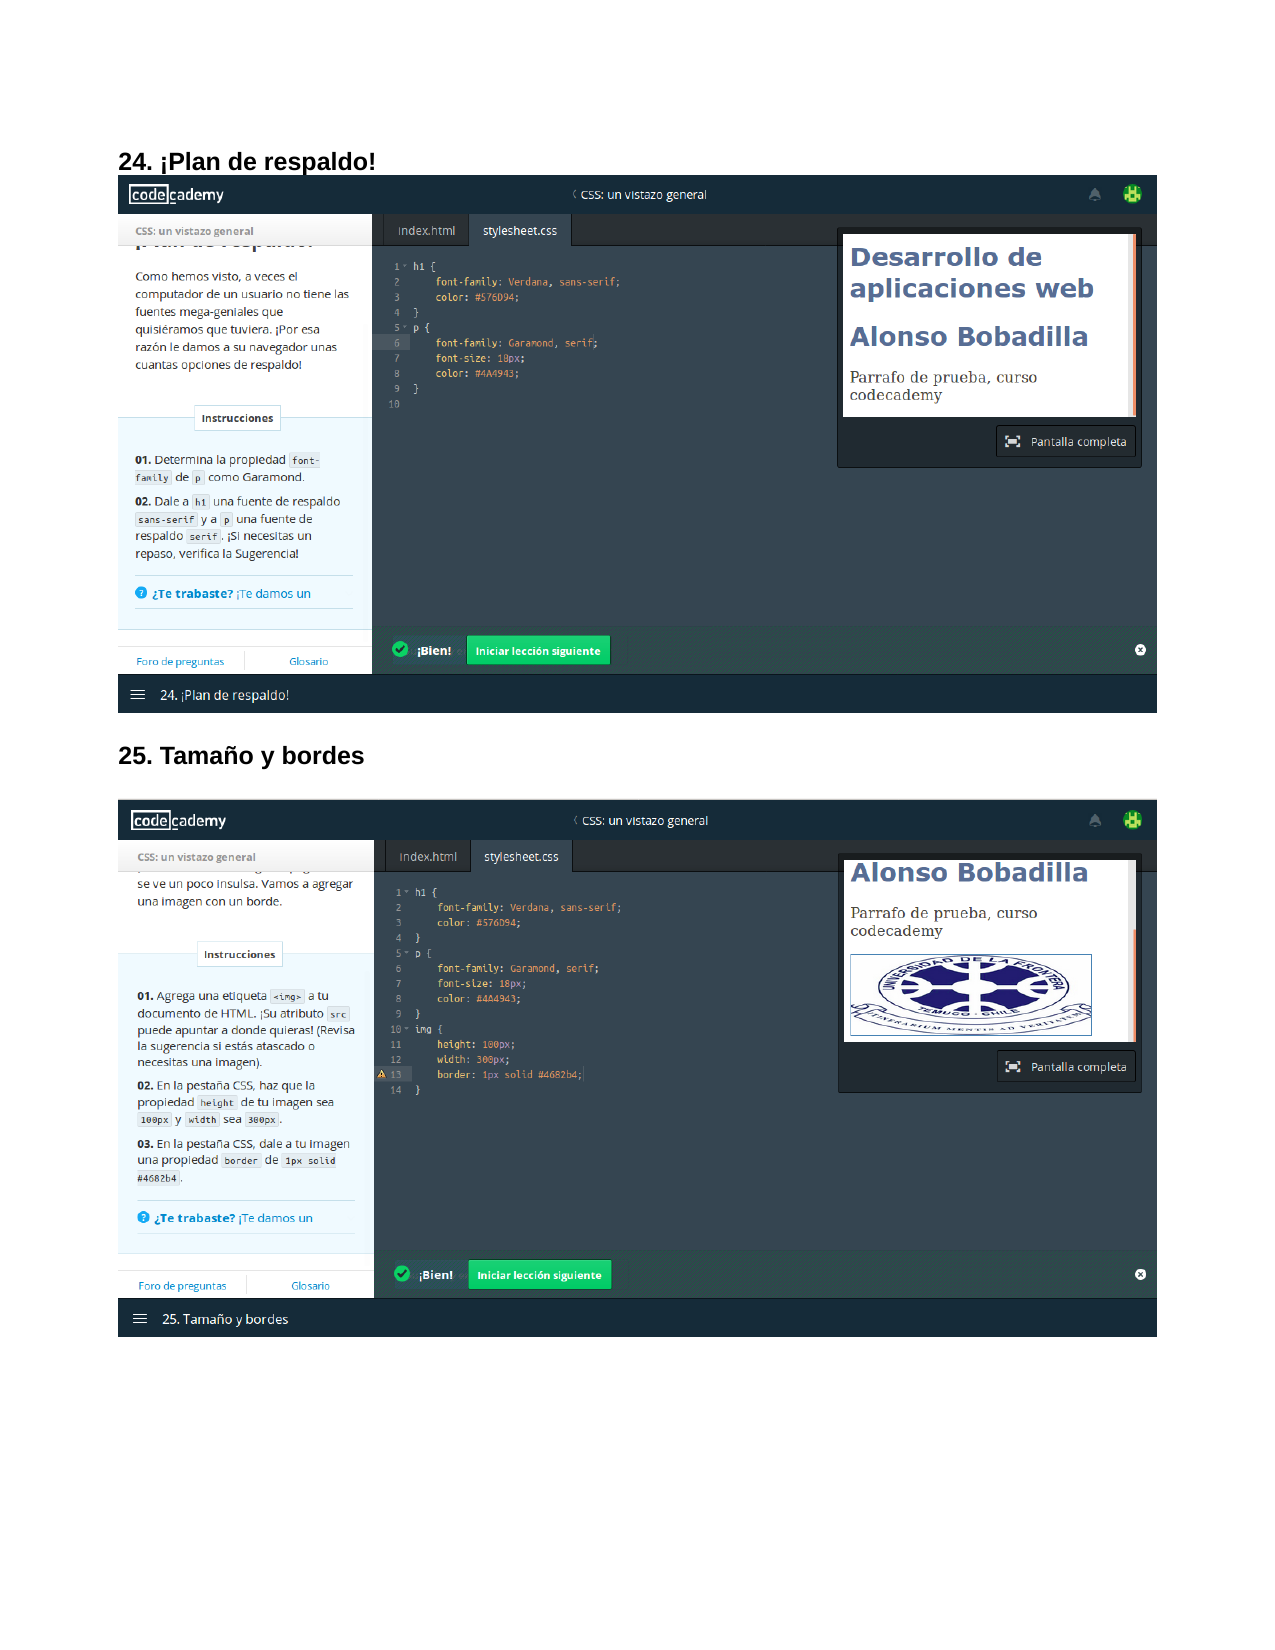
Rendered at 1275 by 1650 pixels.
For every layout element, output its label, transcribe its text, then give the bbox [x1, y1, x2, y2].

picture [118, 175, 1157, 713]
picture [118, 798, 1157, 1337]
text 24. ¡Plan de respaldo! [118, 147, 1157, 175]
text 25. Tamaño y bordes [118, 741, 1157, 770]
